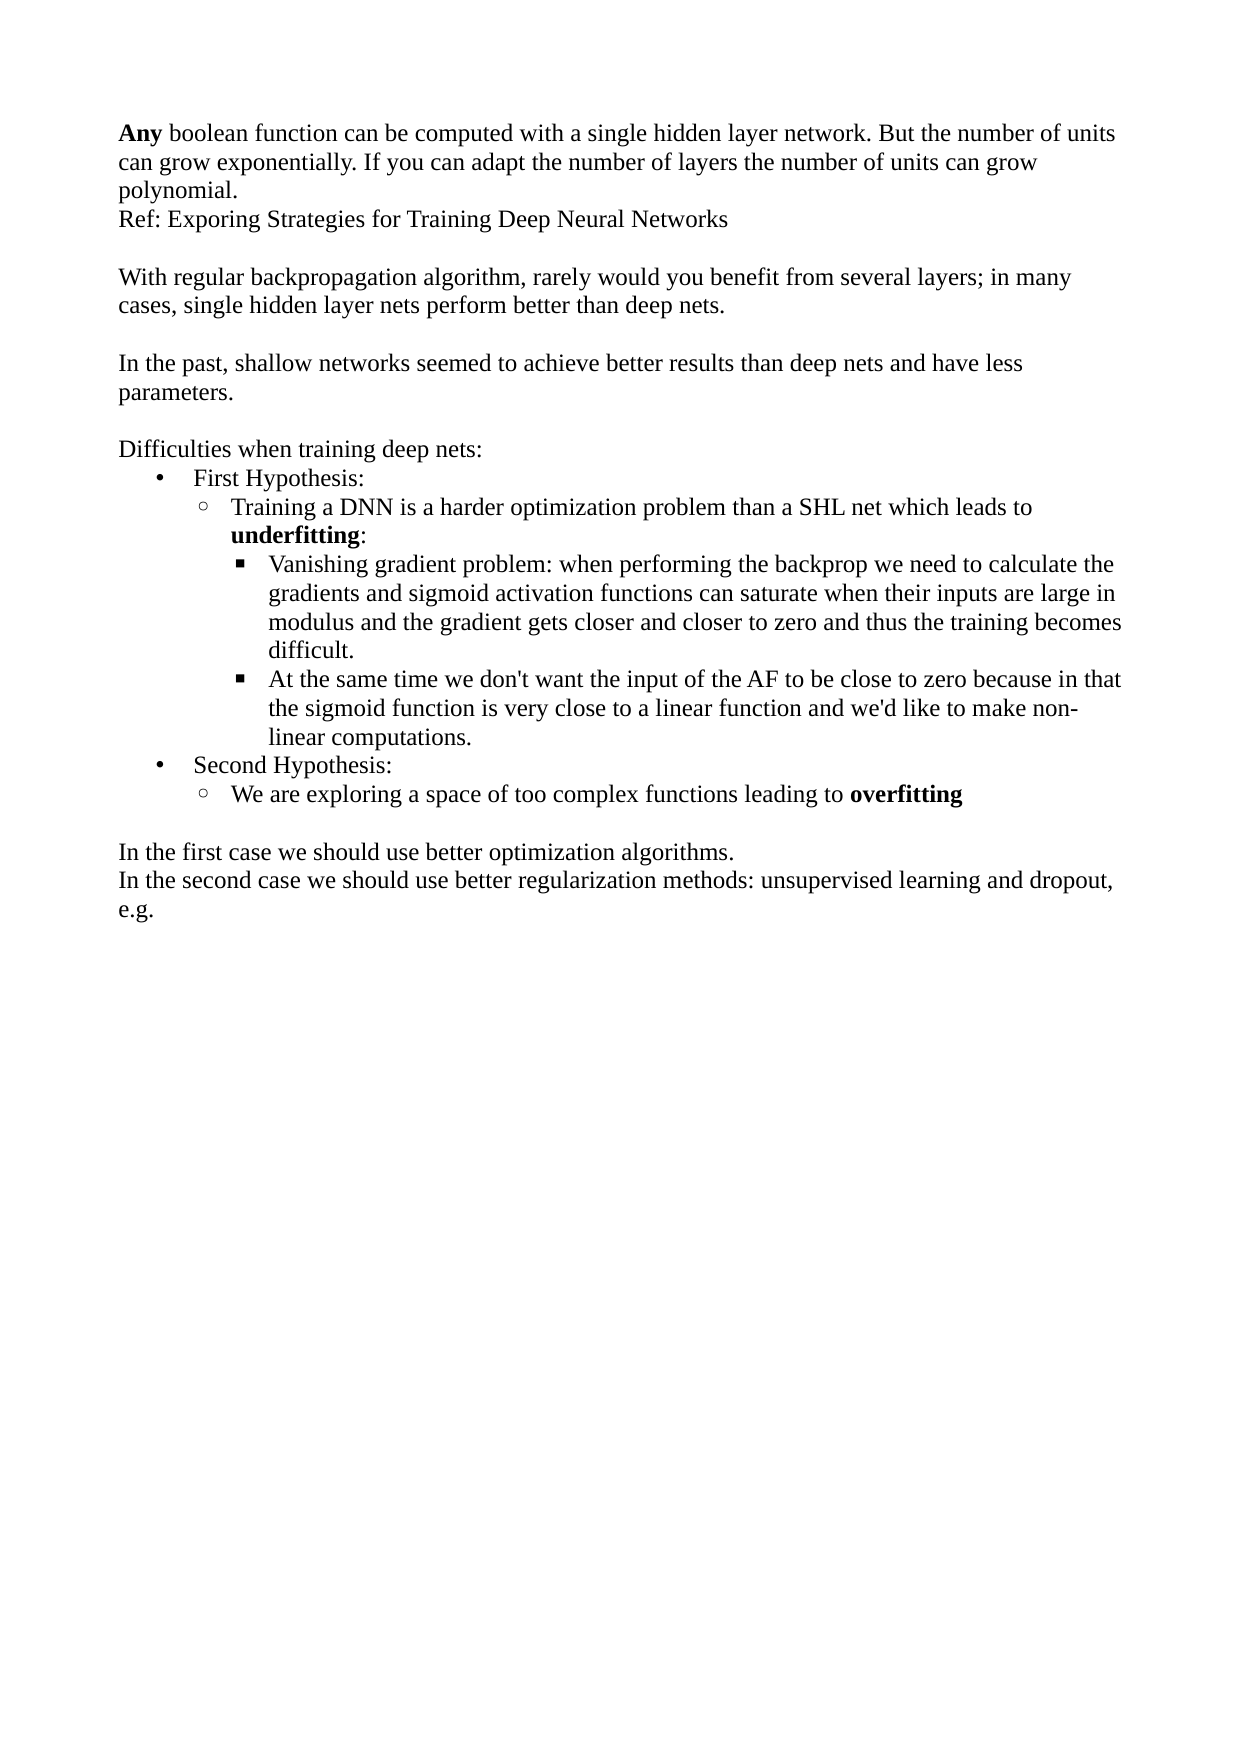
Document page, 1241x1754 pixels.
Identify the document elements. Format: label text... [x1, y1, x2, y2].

list First Hypothesis: [156, 463, 1122, 492]
text With regular backpropagation algorithm, rarely would you benefit from several layers; in many cases, single hidden layer nets perform better than deep nets. [118, 262, 1122, 319]
text Any boolean function can be computed with a single hidden layer network. But the number of units can grow exponentially. If you can adapt the number of layers the number of units can grow polynomial. [118, 118, 1122, 204]
text Ref: Exporing Strategies for Training Deep Neural Networks [118, 204, 1122, 233]
list Vanishing gradient problem: when performing the backprop we need to calculate the gradients and sigmoid activation functions can saturate when their inputs are large in modulus and the gradient gets closer and closer to zero and thus the training becomes difficult. [231, 549, 1122, 664]
list Second Hypothesis: [156, 751, 1122, 779]
text In the past, shallow networks seemed to achieve better results than deep nets and have less parameters. [118, 348, 1122, 406]
text In the second case we should use better regularization methods: unsupervised learning and dropout, e.g. [118, 866, 1122, 923]
list Training a DNN is a harder optimization problem than a SHL net which leads to underfitting: [193, 492, 1122, 549]
text Difficulties when training deep nets: [118, 434, 1122, 463]
list At the same time we don't want the input of the AF to be close to zero because in that the sigmoid function is very close to a linear function and we'd like to make non-linear computations. [231, 664, 1122, 751]
list We are exploring a space of too complex functions leading to overfitting [193, 779, 1122, 808]
text In the first case we should use better optimization algorithms. [118, 837, 1122, 866]
